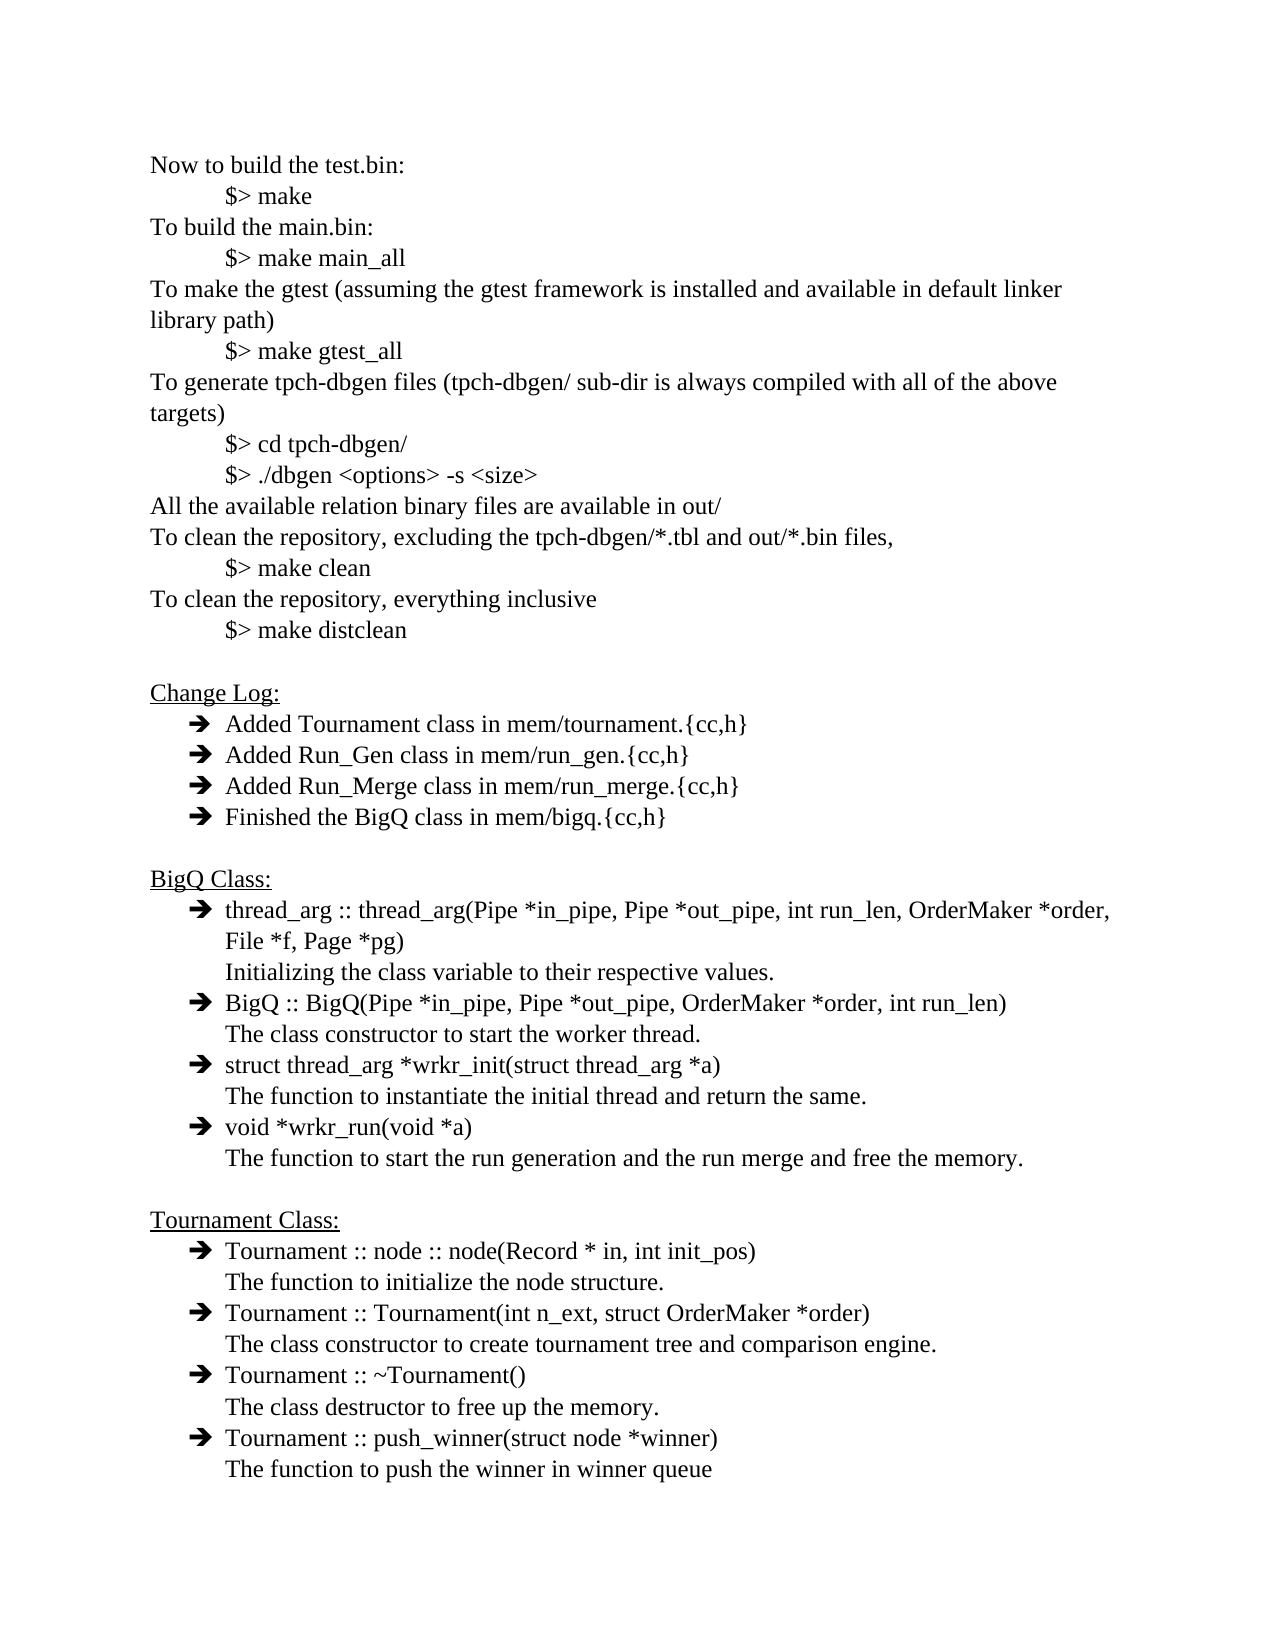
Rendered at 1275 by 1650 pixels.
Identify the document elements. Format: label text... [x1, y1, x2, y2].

list Tournament :: push_winner(struct node *winner) [187, 1423, 1125, 1451]
list $> make gtest_all [187, 336, 1125, 365]
list Tournament :: node :: node(Record * in, int init_pos) [187, 1236, 1125, 1265]
list The class constructor to create tournament tree and comparison engine. [187, 1329, 1125, 1358]
text Now to build the test.bin: [150, 150, 1125, 179]
list void *wrkr_run(void *a) [187, 1112, 1125, 1141]
list $> make distclean [187, 616, 1125, 644]
list The function to push the winner in winner queue [187, 1454, 1125, 1482]
list The class constructor to start the worker thread. [187, 1019, 1125, 1048]
list struct thread_arg *wrkr_init(struct thread_arg *a) [187, 1050, 1125, 1079]
list $> make clean [187, 553, 1125, 582]
list Initializing the class variable to their respective values. [187, 957, 1125, 986]
list Tournament :: Tournament(int n_ext, struct OrderMaker *order) [187, 1298, 1125, 1327]
text Tournament Class: [150, 1205, 1125, 1234]
list The function to instantiate the initial thread and return the same. [187, 1081, 1125, 1110]
list Added Tournament class in mem/tournament.{cc,h} [187, 709, 1125, 737]
list $> make [187, 181, 1125, 210]
list $> make main_all [187, 243, 1125, 272]
list Added Run_Gen class in mem/run_gen.{cc,h} [187, 740, 1125, 768]
list $> cd tpch-dbgen/ [187, 429, 1125, 458]
list The class destructor to free up the memory. [187, 1392, 1125, 1420]
text To clean the repository, everything inclusive [150, 584, 1125, 613]
list The function to initialize the node structure. [187, 1267, 1125, 1296]
list thread_arg :: thread_arg(Pipe *in_pipe, Pipe *out_pipe, int run_len, OrderMaker *order, File *f, Page *pg) [187, 895, 1125, 955]
text BigQ Class: [150, 864, 1125, 893]
text All the available relation binary files are available in out/ [150, 491, 1125, 520]
text Change Log: [150, 678, 1125, 706]
list BigQ :: BigQ(Pipe *in_pipe, Pipe *out_pipe, OrderMaker *order, int run_len) [187, 988, 1125, 1017]
list Tournament :: ~Tournament() [187, 1361, 1125, 1389]
list Finished the BigQ class in mem/bigq.{cc,h} [187, 802, 1125, 831]
list $> ./dbgen <options> -s <size> [187, 460, 1125, 489]
list Added Run_Merge class in mem/run_merge.{cc,h} [187, 771, 1125, 799]
text To clean the repository, excluding the tpch-dbgen/*.tbl and out/*.bin files, [150, 522, 1125, 551]
text To generate tpch-dbgen files (tpch-dbgen/ sub-dir is always compiled with all of the above targets) [150, 367, 1125, 427]
list The function to start the run generation and the run merge and free the memory. [187, 1143, 1125, 1172]
text To build the main.bin: [150, 212, 1125, 241]
text To make the gtest (assuming the gtest framework is installed and available in default linker library path) [150, 274, 1125, 334]
